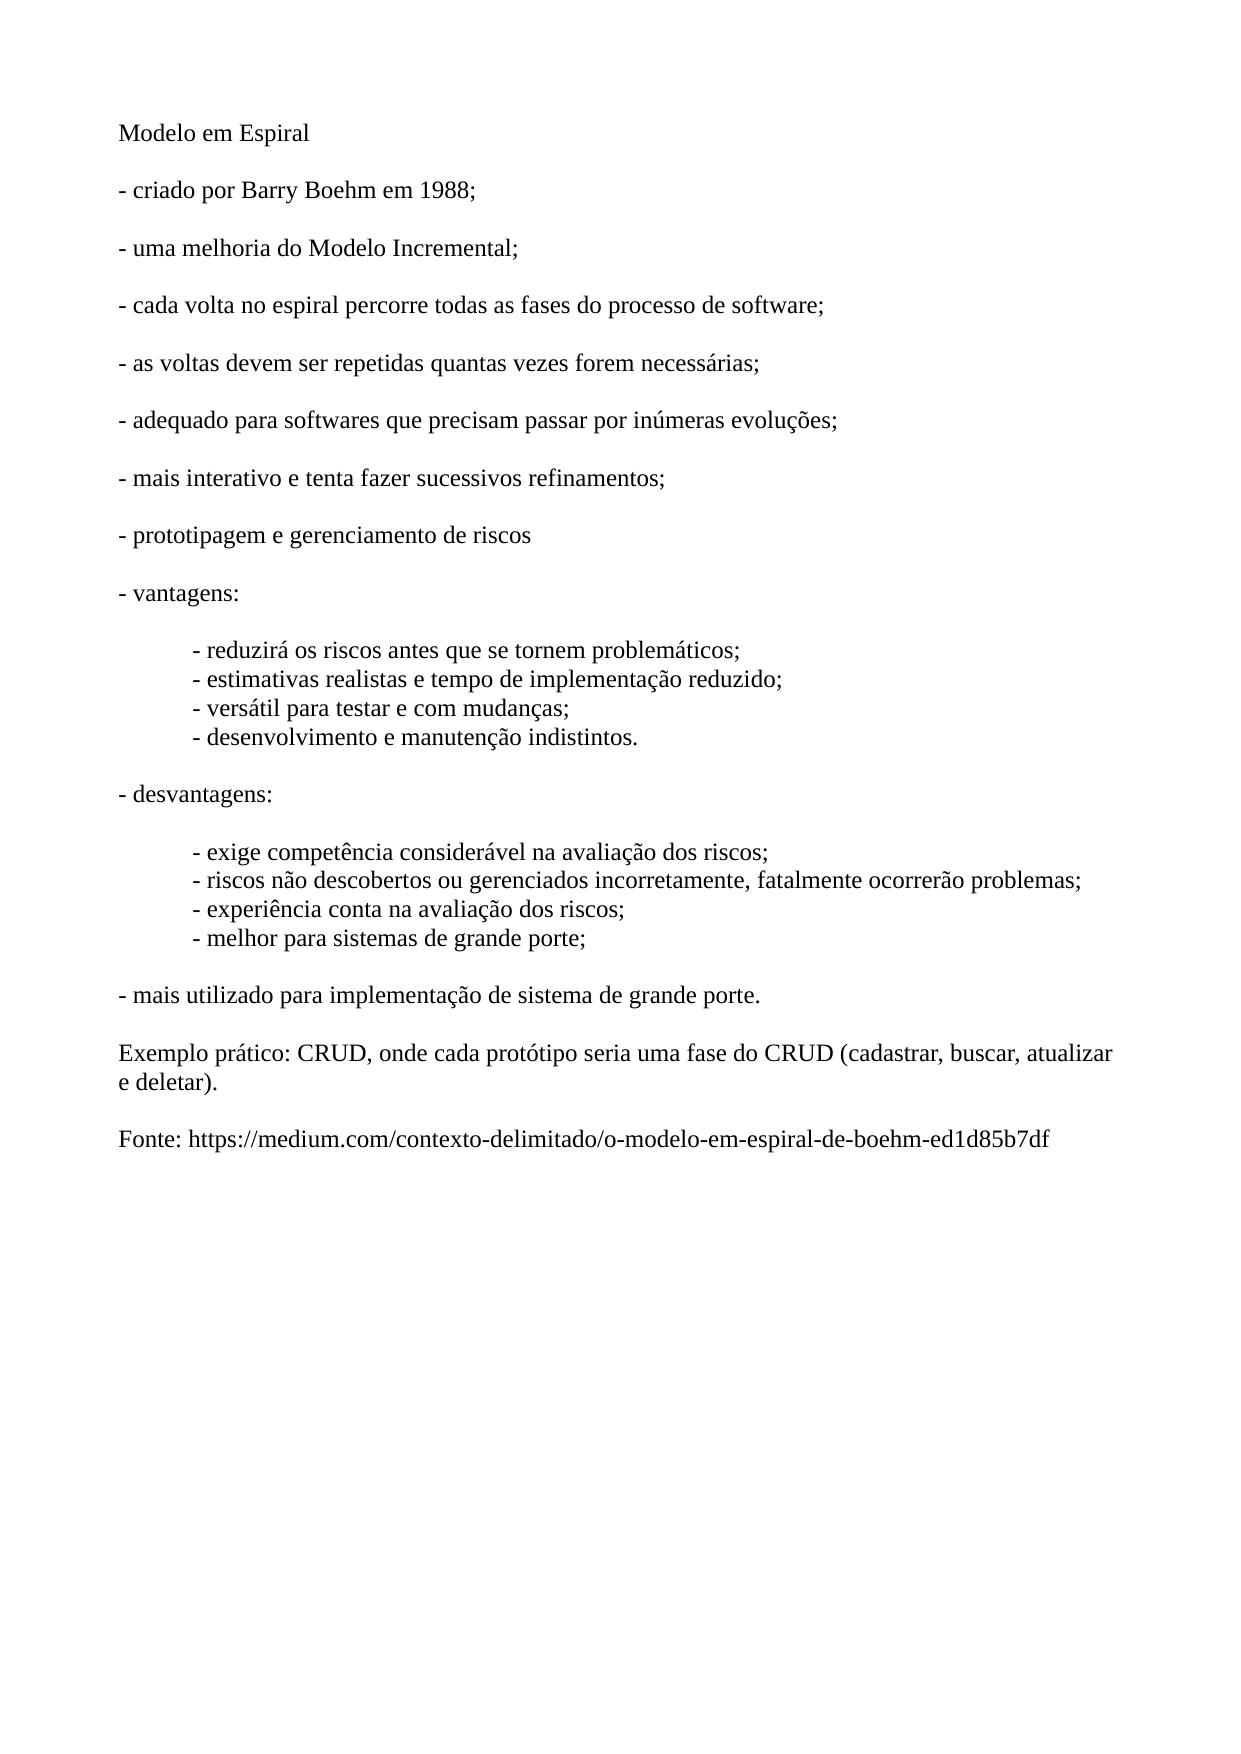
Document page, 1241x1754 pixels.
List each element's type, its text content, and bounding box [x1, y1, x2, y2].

text - melhor para sistemas de grande porte; [118, 923, 1122, 952]
text - cada volta no espiral percorre todas as fases do processo de software; [118, 291, 1122, 319]
text Fonte: https://medium.com/contexto-delimitado/o-modelo-em-espiral-de-boehm-ed1d85b7df [118, 1124, 1122, 1153]
text - desenvolvimento e manutenção indistintos. [118, 722, 1122, 751]
text - prototipagem e gerenciamento de riscos [118, 521, 1122, 549]
text - vantagens: [118, 578, 1122, 607]
text - mais utilizado para implementação de sistema de grande porte. [118, 981, 1122, 1009]
text - criado por Barry Boehm em 1988; [118, 176, 1122, 204]
text - versátil para testar e com mudanças; [118, 693, 1122, 722]
text - uma melhoria do Modelo Incremental; [118, 233, 1122, 262]
text Modelo em Espiral [118, 118, 1122, 147]
text Exemplo prático: CRUD, onde cada protótipo seria uma fase do CRUD (cadastrar, buscar, atualizar e deletar). [118, 1038, 1122, 1096]
text - desvantagens: [118, 779, 1122, 808]
text - adequado para softwares que precisam passar por inúmeras evoluções; [118, 406, 1122, 434]
text - exige competência considerável na avaliação dos riscos; [118, 837, 1122, 866]
text - as voltas devem ser repetidas quantas vezes forem necessárias; [118, 348, 1122, 377]
text - riscos não descobertos ou gerenciados incorretamente, fatalmente ocorrerão problemas; [118, 866, 1122, 894]
text - experiência conta na avaliação dos riscos; [118, 894, 1122, 923]
text - estimativas realistas e tempo de implementação reduzido; [118, 664, 1122, 693]
text - reduzirá os riscos antes que se tornem problemáticos; [118, 636, 1122, 664]
text - mais interativo e tenta fazer sucessivos refinamentos; [118, 463, 1122, 492]
